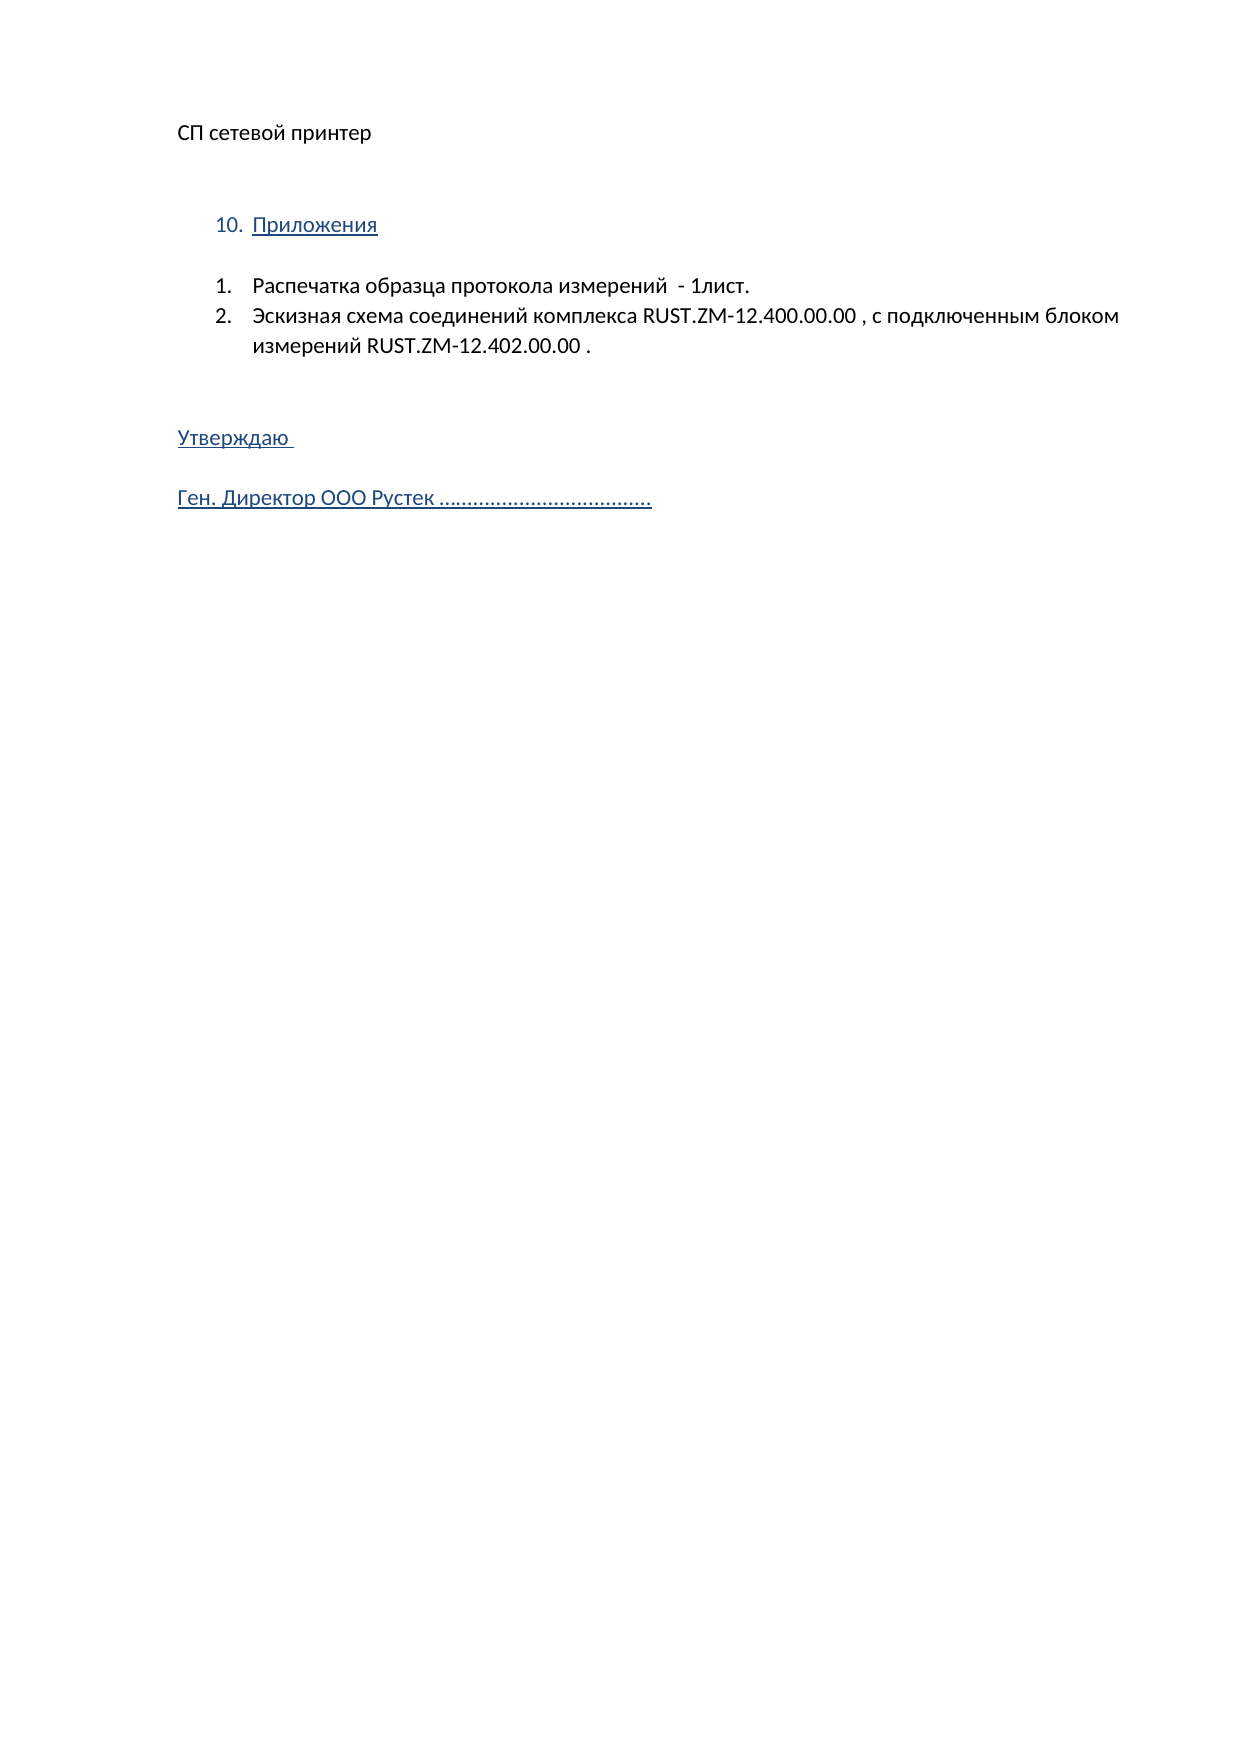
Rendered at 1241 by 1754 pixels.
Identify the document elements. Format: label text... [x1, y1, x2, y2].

text Утверждаю [177, 423, 1152, 451]
text СП сетевой принтер [177, 118, 1152, 146]
list Приложения [215, 210, 1152, 238]
list Эскизная схема соединений комплекса RUST.ZM-12.400.00.00 , с подключенным блоком измерений RUST.ZM-12.402.00.00 . [215, 301, 1152, 359]
text Ген. Директор ООО Рустек ….................................. [177, 483, 1152, 511]
list Распечатка образца протокола измерений - 1лист. [215, 271, 1152, 299]
